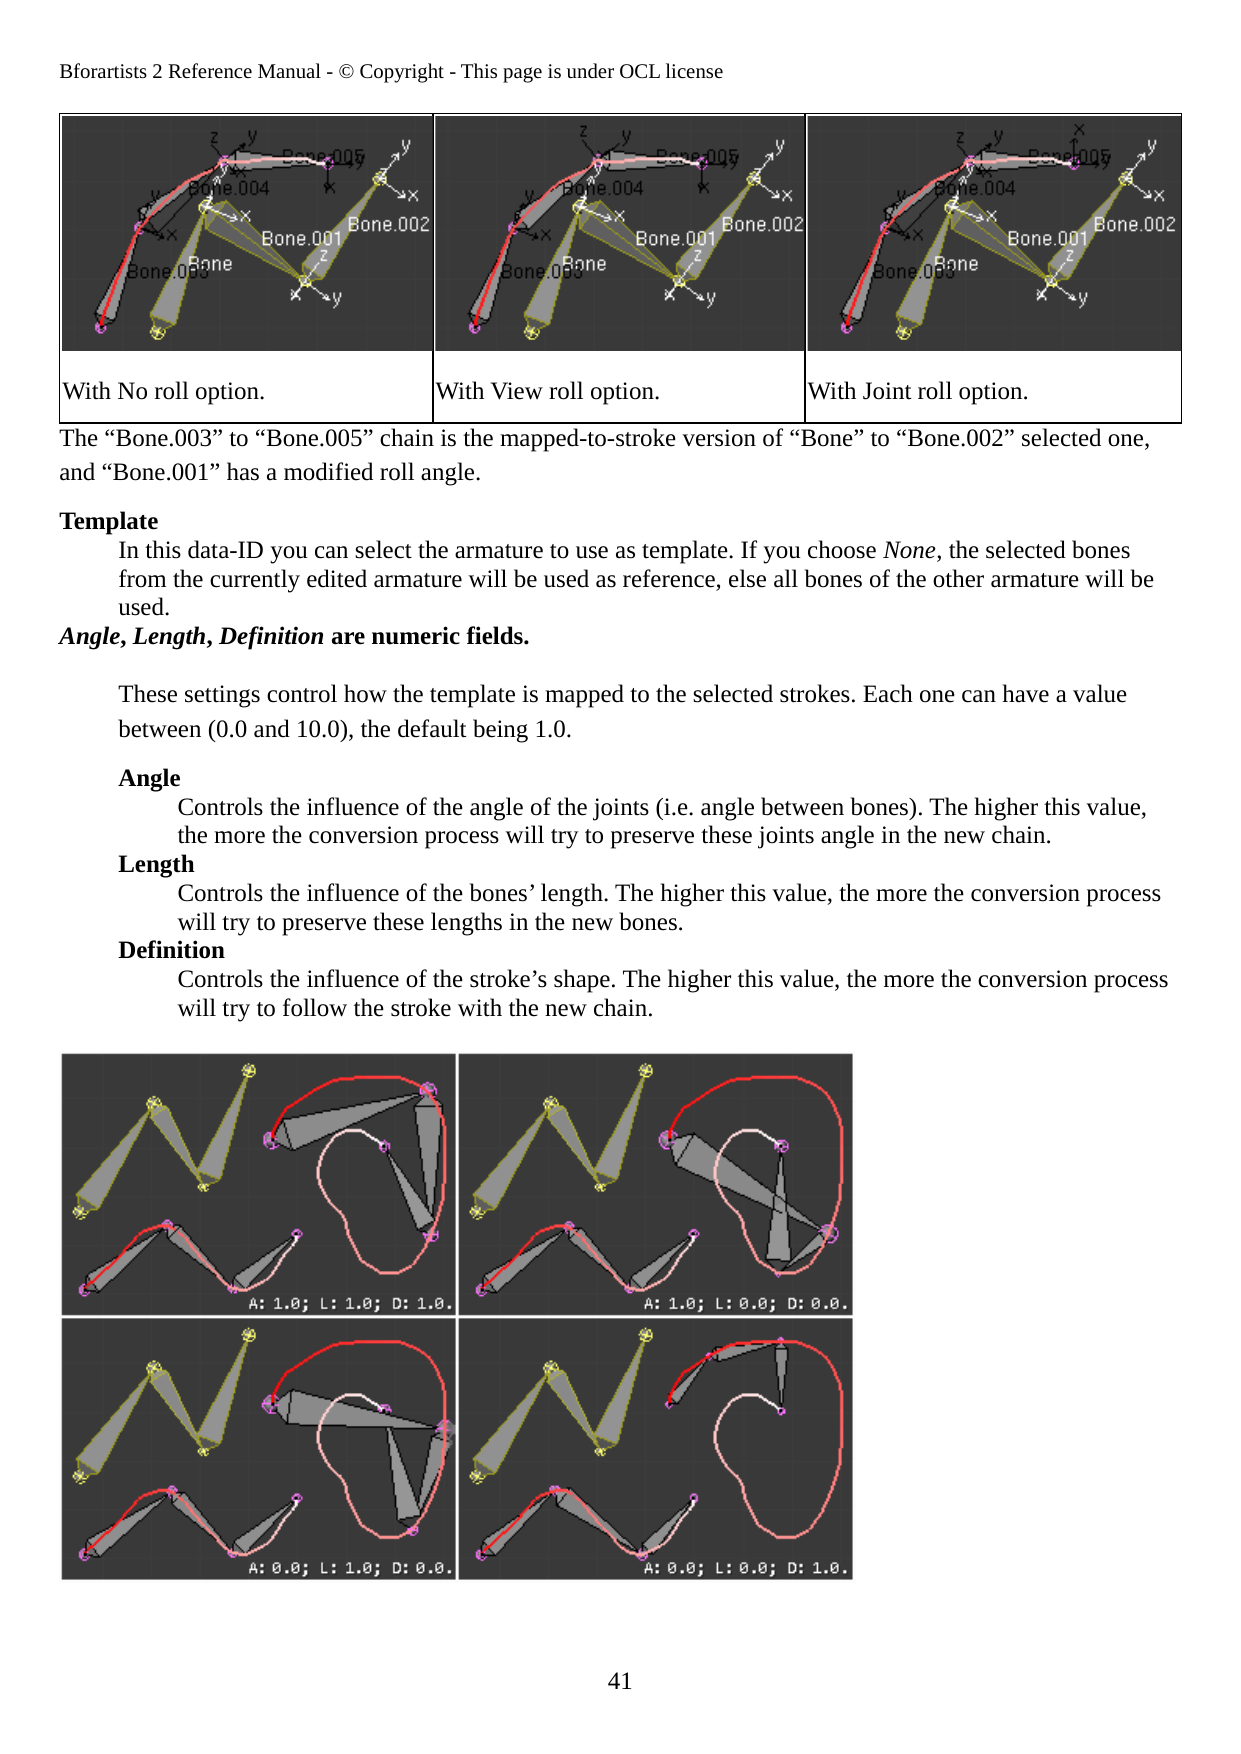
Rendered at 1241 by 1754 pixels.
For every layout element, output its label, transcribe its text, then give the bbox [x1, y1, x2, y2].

subtitle Definition [118, 936, 1181, 964]
table_header With No roll option. [60, 114, 432, 422]
picture [435, 116, 805, 351]
picture [62, 116, 433, 351]
subtitle Template [59, 506, 1181, 535]
text The “Bone.003” to “Bone.005” chain is the mapped-to-stroke version of “Bone” to “Bone.002” selected one, and “Bone.001” has a modified roll angle. [59, 424, 1181, 486]
subtitle Length [118, 849, 1181, 878]
table_header With Joint roll option. [806, 114, 1181, 422]
subtitle Angle, Length, Definition are numeric fields. [59, 621, 1181, 650]
list In this data-ID you can select the armature to use as template. If you choose None, the selected bones from the currently edited armature will be used as reference, else all bones of the other armature will be used. [118, 535, 1181, 621]
picture [807, 116, 1182, 351]
table_header With View roll option. [434, 114, 804, 422]
subtitle Angle [118, 763, 1181, 792]
text These settings control how the template is mapped to the selected strokes. Each one can have a value between (0.0 and 10.0), the default being 1.0. [118, 679, 1181, 743]
picture [59, 1051, 856, 1583]
list Controls the influence of the bones’ length. The higher this value, the more the conversion process will try to preserve these lengths in the new bones. [177, 878, 1181, 936]
list Controls the influence of the stroke’s shape. The higher this value, the more the conversion process will try to follow the stroke with the new chain. [177, 964, 1181, 1022]
list Controls the influence of the angle of the joints (i.e. angle between bones). The higher this value, the more the conversion process will try to preserve these joints angle in the new chain. [177, 792, 1181, 849]
